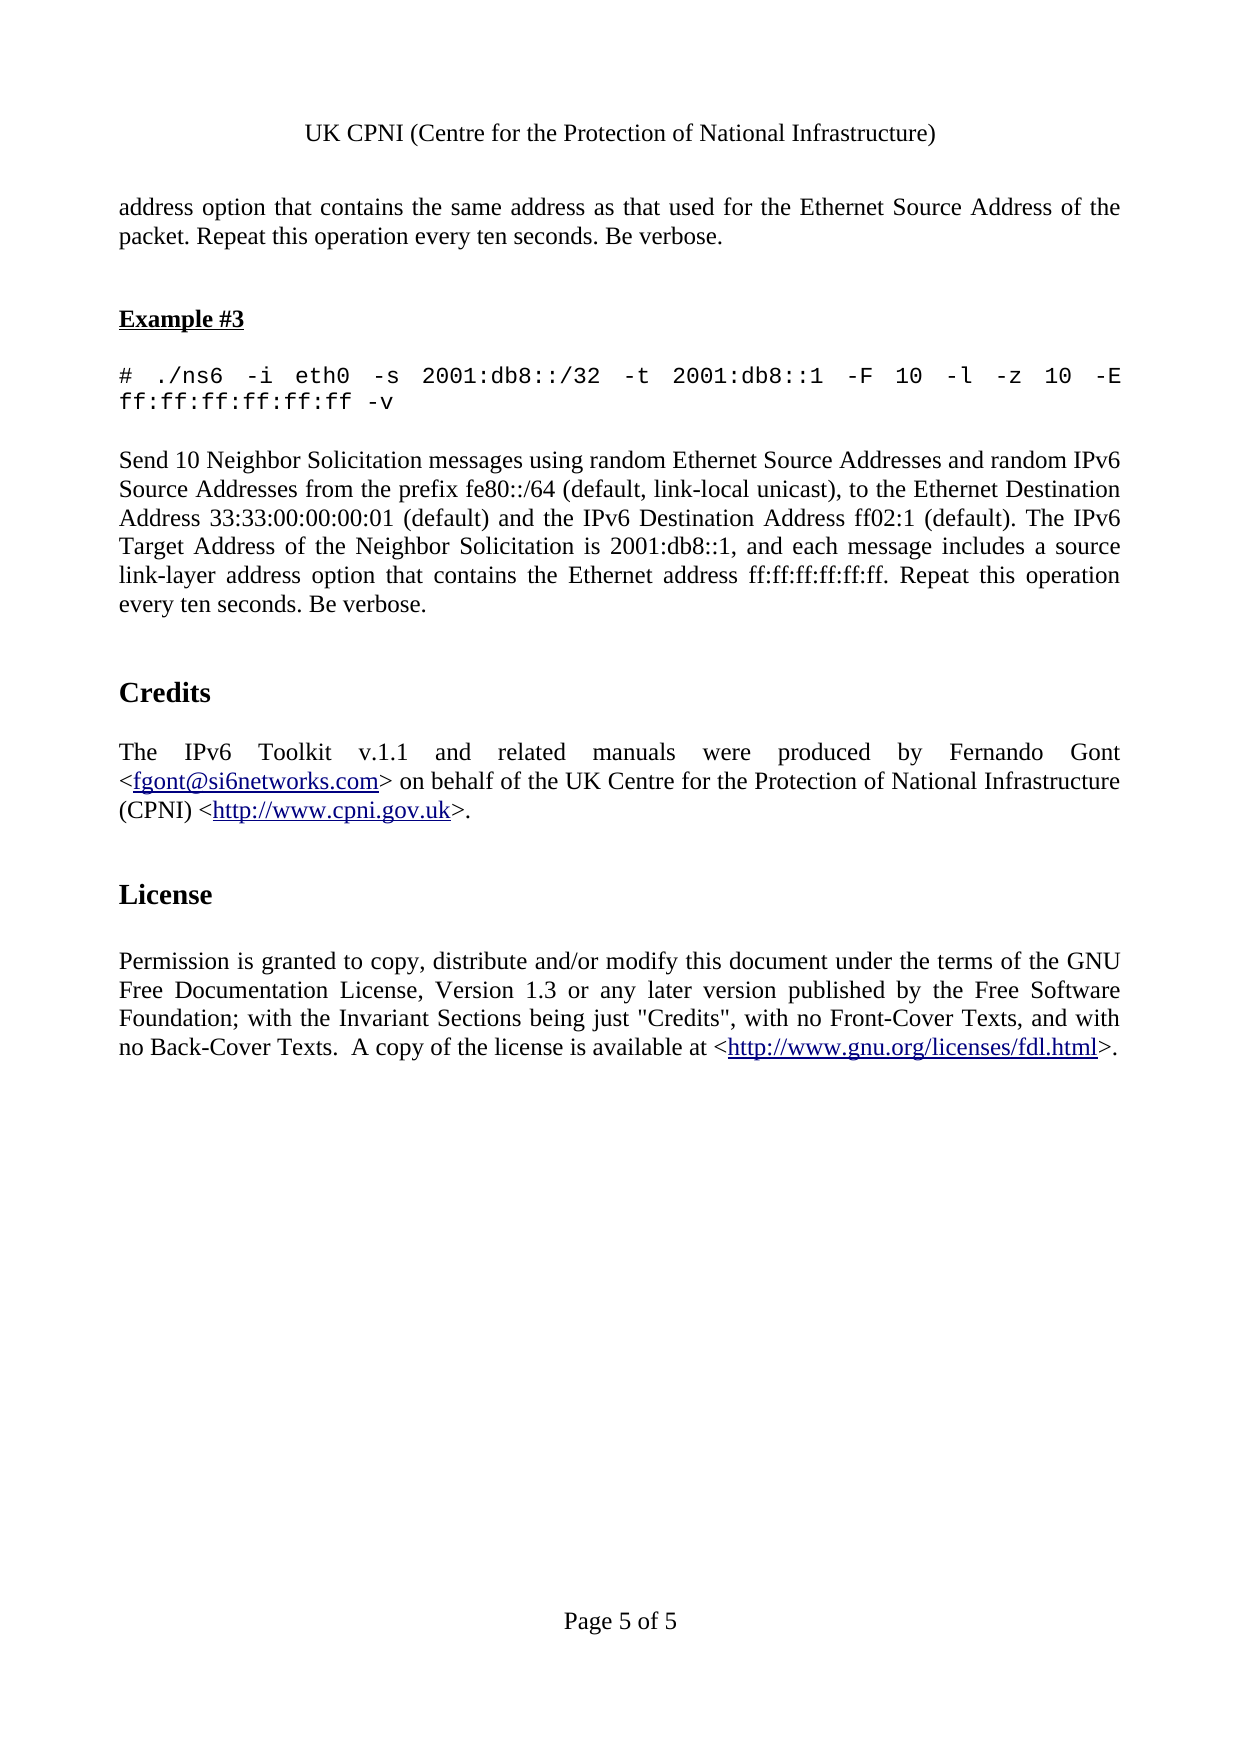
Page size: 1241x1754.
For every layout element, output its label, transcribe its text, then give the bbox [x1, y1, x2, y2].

text address option that contains the same address as that used for the Ethernet Source Address of the packet. Repeat this operation every ten seconds. Be verbose. [118, 192, 1122, 250]
text The IPv6 Toolkit v.1.1 and related manuals were produced by Fernando Gont <fgont@si6networks.com> on behalf of the UK Centre for the Protection of National Infrastructure (CPNI) <http://www.cpni.gov.uk>. [118, 737, 1122, 824]
subtitle Example #3 [118, 304, 1122, 332]
text Permission is granted to copy, distribute and/or modify this document under the terms of the GNU Free Documentation License, Version 1.3 or any later version published by the Free Software Foundation; with the Invariant Sections being just "Credits", with no Front-Cover Texts, and with no Back-Cover Texts. A copy of the license is available at <http://www.gnu.org/licenses/fdl.html>. [118, 946, 1122, 1061]
text Credits [118, 675, 1122, 709]
subtitle License [118, 877, 1122, 911]
text # ./ns6 -i eth0 -s 2001:db8::/32 -t 2001:db8::1 -F 10 -l -z 10 -E ff:ff:ff:ff:ff:ff -v [118, 364, 1122, 416]
text Send 10 Neighbor Solicitation messages using random Ethernet Source Addresses and random IPv6 Source Addresses from the prefix fe80::/64 (default, link-local unicast), to the Ethernet Destination Address 33:33:00:00:00:01 (default) and the IPv6 Destination Address ff02:1 (default). The IPv6 Target Address of the Neighbor Solicitation is 2001:db8::1, and each message includes a source link-layer address option that contains the Ethernet address ff:ff:ff:ff:ff:ff. Repeat this operation every ten seconds. Be verbose. [118, 445, 1122, 618]
